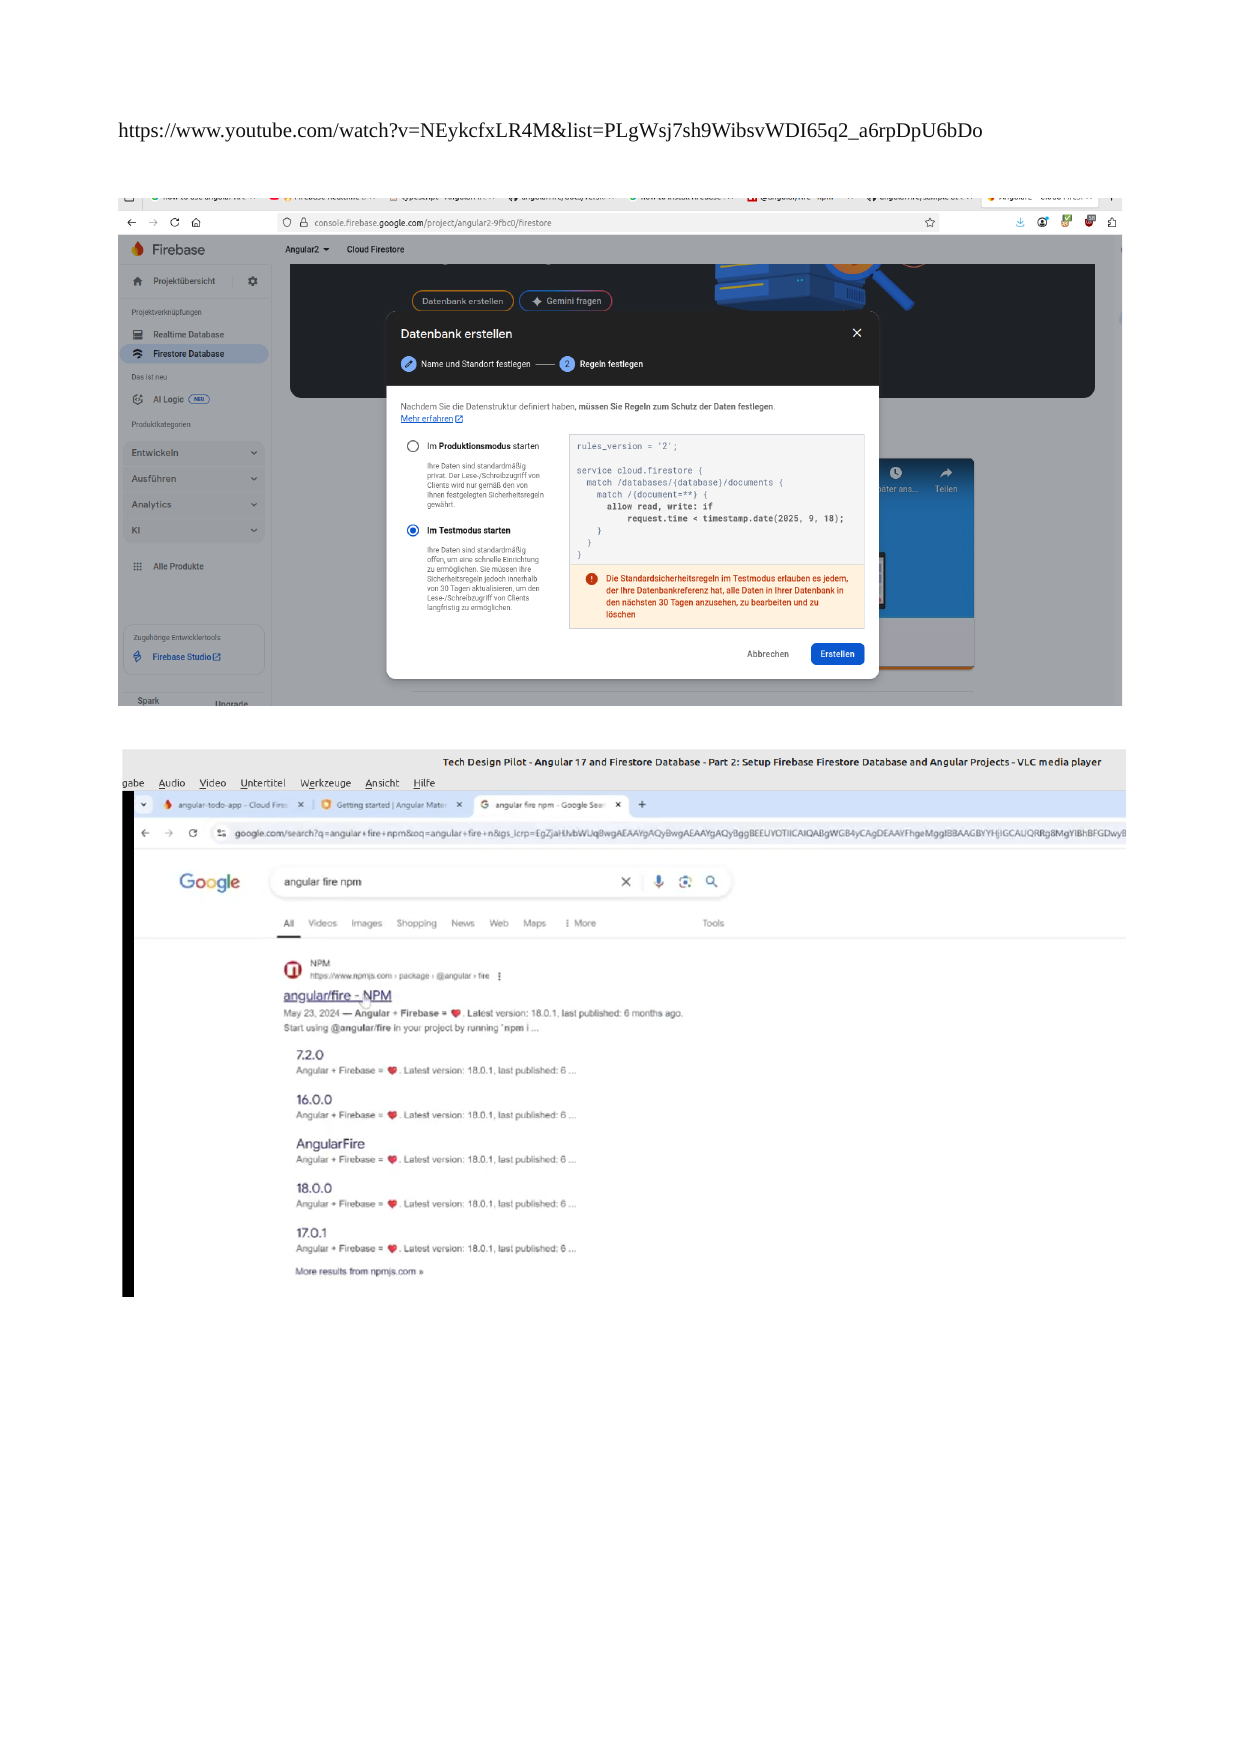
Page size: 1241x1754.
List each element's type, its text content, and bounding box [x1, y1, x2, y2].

picture [122, 749, 1127, 1297]
picture [118, 198, 1123, 706]
text https://www.youtube.com/watch?v=NEykcfxLR4M&list=PLgWsj7sh9WibsvWDI65q2_a6rpDpU6bDo [118, 118, 1122, 142]
